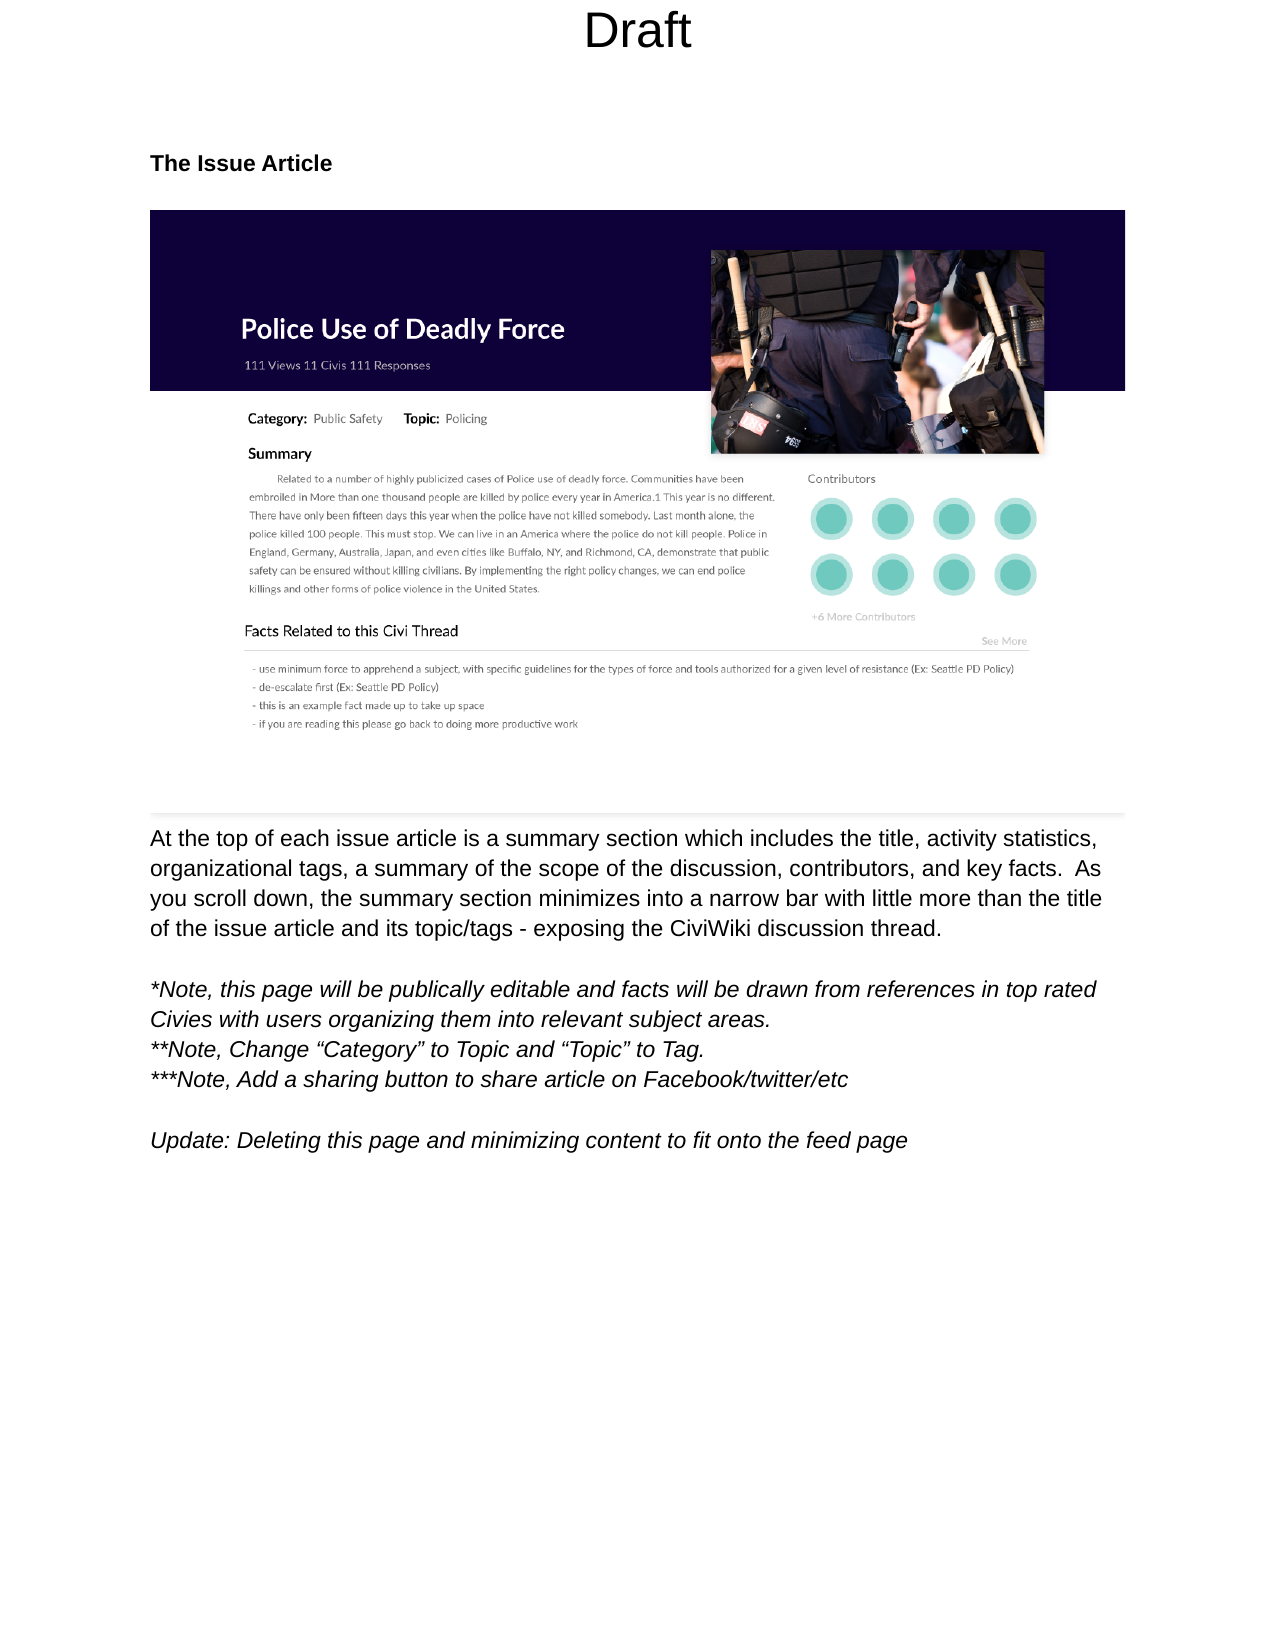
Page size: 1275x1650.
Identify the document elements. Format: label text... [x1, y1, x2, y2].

text *Note, this page will be publically editable and facts will be drawn from references in top rated Civies with users organizing them into relevant subject areas. [150, 976, 1125, 1032]
picture [150, 210, 1125, 821]
text **Note, Change “Category” to Topic and “Topic” to Tag. [150, 1036, 1125, 1062]
text Update: Deleting this page and minimizing content to fit onto the feed page [150, 1127, 1125, 1153]
text ***Note, Add a sharing button to share article on Facebook/twitter/etc [150, 1066, 1125, 1093]
text The Issue Article [150, 150, 1125, 176]
text At the top of each issue article is a summary section which includes the title, activity statistics, organizational tags, a summary of the scope of the discussion, contributors, and key facts. As you scroll down, the summary section minimizes into a narrow bar with little more than the title of the issue article and its topic/tags - exposing the CiviWiki discussion thread. [150, 825, 1125, 942]
